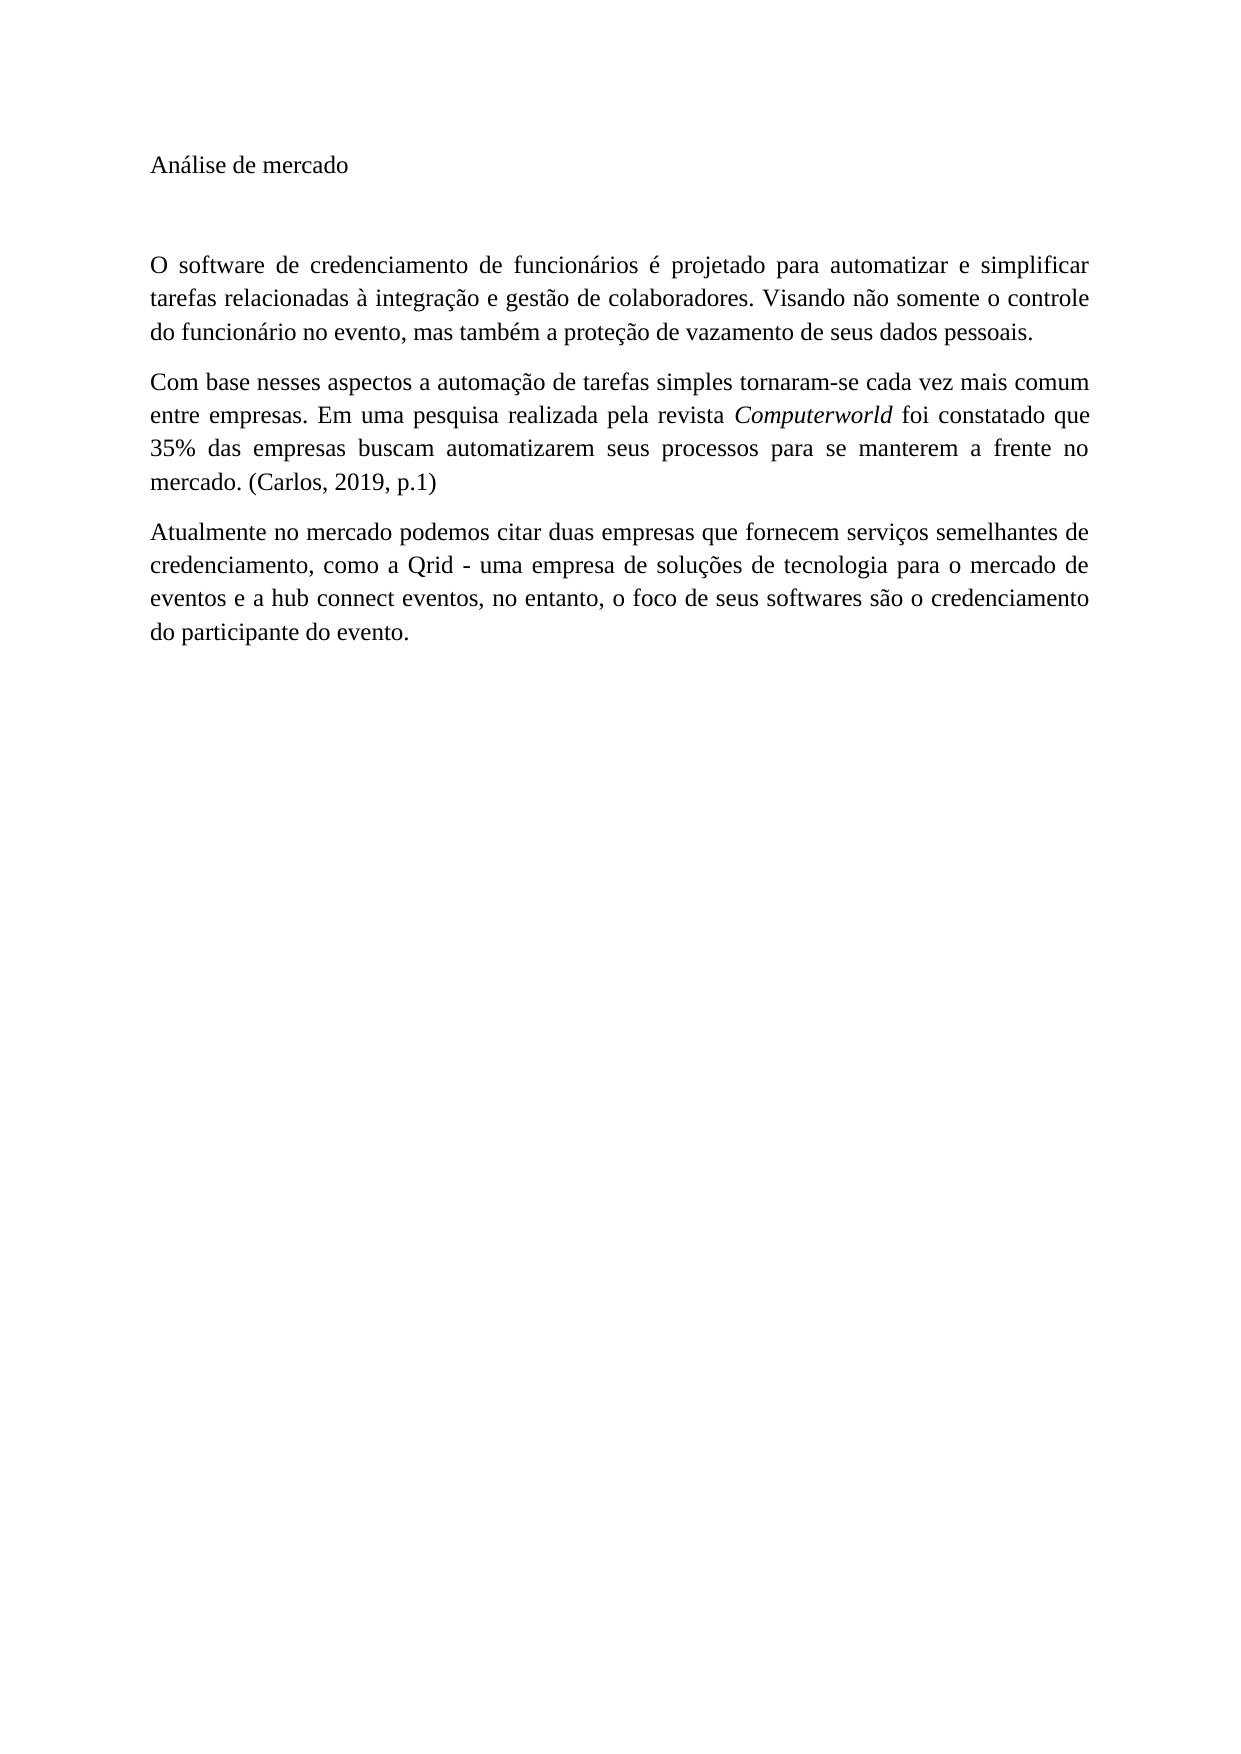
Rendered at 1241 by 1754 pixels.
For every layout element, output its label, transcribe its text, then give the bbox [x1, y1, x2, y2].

text O software de credenciamento de funcionários é projetado para automatizar e simplificar tarefas relacionadas à integração e gestão de colaboradores. Visando não somente o controle do funcionário no evento, mas também a proteção de vazamento de seus dados pessoais. [150, 250, 1090, 345]
text Atualmente no mercado podemos citar duas empresas que fornecem serviços semelhantes de credenciamento, como a Qrid - uma empresa de soluções de tecnologia para o mercado de eventos e a hub connect eventos, no entanto, o foco de seus softwares são o credenciamento do participante do evento. [150, 517, 1090, 645]
text Análise de mercado [150, 150, 1090, 179]
text Com base nesses aspectos a automação de tarefas simples tornaram-se cada vez mais comum entre empresas. Em uma pesquisa realizada pela revista Computerworld foi constatado que 35% das empresas buscam automatizarem seus processos para se manterem a frente no mercado. (Carlos, 2019, p.1) [150, 367, 1090, 495]
